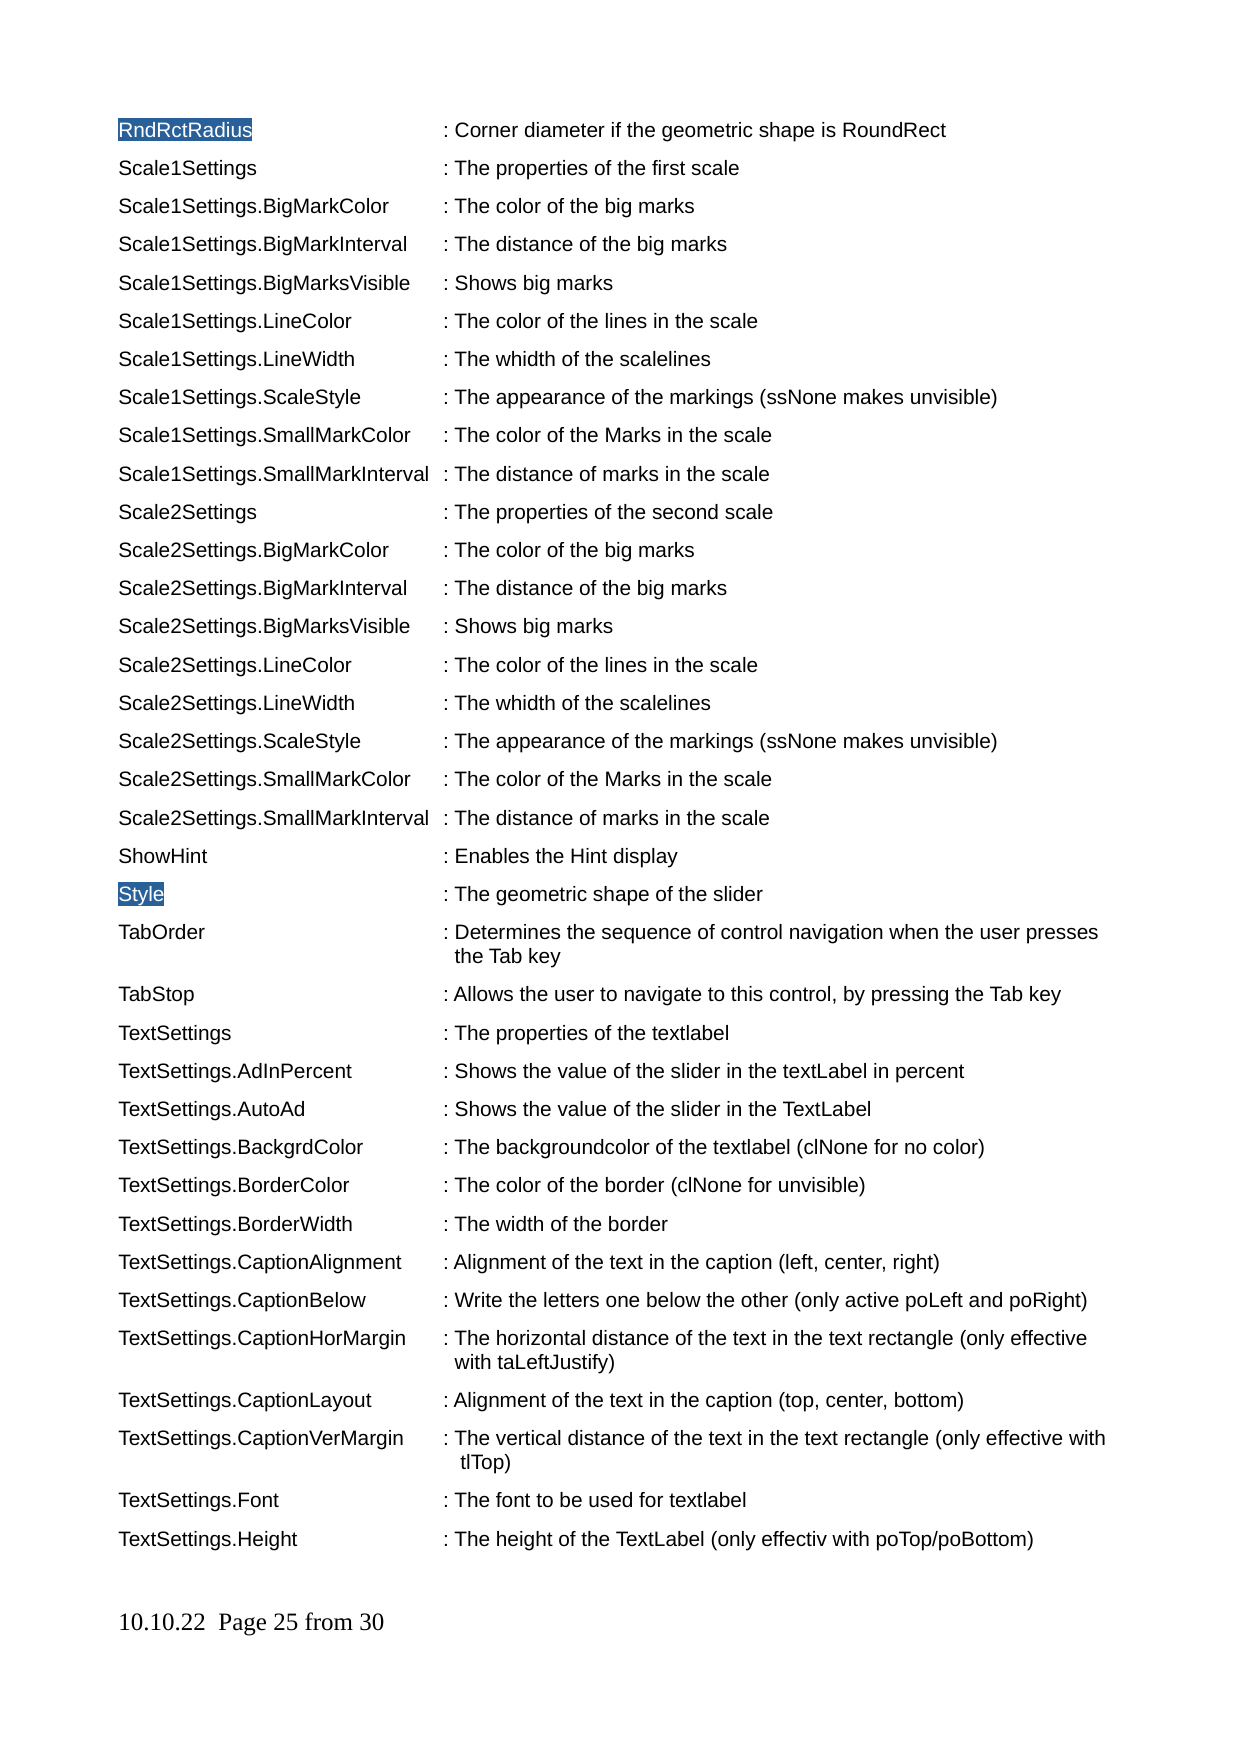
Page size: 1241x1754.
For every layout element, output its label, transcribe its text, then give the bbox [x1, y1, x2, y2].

text TextSettings.Font : The font to be used for textlabel [118, 1489, 1122, 1512]
text TabStop : Allows the user to navigate to this control, by pressing the Tab key [118, 983, 1122, 1006]
text Scale1Settings.ScaleStyle : The appearance of the markings (ssNone makes unvisible) [118, 386, 1122, 409]
text Scale1Settings.SmallMarkColor : The color of the Marks in the scale [118, 424, 1122, 448]
text TextSettings.CaptionHorMargin : The horizontal distance of the text in the text rectangle (only effective with taLeftJustify) [118, 1327, 1122, 1374]
text Scale1Settings.LineWidth : The whidth of the scalelines [118, 347, 1122, 371]
text TextSettings.CaptionVerMargin : The vertical distance of the text in the text rectangle (only effective with tlTop) [118, 1427, 1122, 1474]
text TextSettings.CaptionAlignment : Alignment of the text in the caption (left, center, right) [118, 1250, 1122, 1274]
text Scale2Settings.LineColor : The color of the lines in the scale [118, 653, 1122, 677]
text Scale2Settings : The properties of the second scale [118, 500, 1122, 524]
text Scale2Settings.BigMarksVisible : Shows big marks [118, 615, 1122, 639]
text TextSettings.BackgrdColor : The backgroundcolor of the textlabel (clNone for no color) [118, 1136, 1122, 1159]
text ShowHint : Enables the Hint display [118, 844, 1122, 868]
text Scale2Settings.SmallMarkInterval : The distance of marks in the scale [118, 806, 1122, 830]
text Scale2Settings.BigMarkInterval : The distance of the big marks [118, 577, 1122, 601]
text RndRctRadius : Corner diameter if the geometric shape is RoundRect [118, 118, 1122, 142]
text Scale2Settings.BigMarkColor : The color of the big marks [118, 539, 1122, 562]
text Scale2Settings.ScaleStyle : The appearance of the markings (ssNone makes unvisible) [118, 730, 1122, 753]
text TextSettings.CaptionBelow : Write the letters one below the other (only active poLeft and poRight) [118, 1289, 1122, 1312]
text TextSettings.AutoAd : Shows the value of the slider in the TextLabel [118, 1097, 1122, 1121]
text TextSettings.BorderWidth : The width of the border [118, 1212, 1122, 1236]
text Scale1Settings.SmallMarkInterval : The distance of marks in the scale [118, 462, 1122, 486]
text Style : The geometric shape of the slider [118, 883, 1122, 906]
text TextSettings : The properties of the textlabel [118, 1021, 1122, 1045]
text Scale1Settings.BigMarkInterval : The distance of the big marks [118, 233, 1122, 256]
text Scale1Settings : The properties of the first scale [118, 156, 1122, 180]
text Scale1Settings.BigMarkColor : The color of the big marks [118, 194, 1122, 218]
text Scale2Settings.SmallMarkColor : The color of the Marks in the scale [118, 768, 1122, 792]
text TextSettings.CaptionLayout : Alignment of the text in the caption (top, center, bottom) [118, 1389, 1122, 1412]
text Scale1Settings.BigMarksVisible : Shows big marks [118, 271, 1122, 295]
text TextSettings.BorderColor : The color of the border (clNone for unvisible) [118, 1174, 1122, 1198]
text Scale1Settings.LineColor : The color of the lines in the scale [118, 309, 1122, 333]
text TextSettings.AdInPercent : Shows the value of the slider in the textLabel in percent [118, 1059, 1122, 1083]
text Scale2Settings.LineWidth : The whidth of the scalelines [118, 692, 1122, 715]
text TabOrder : Determines the sequence of control navigation when the user presses the Tab key [118, 921, 1122, 968]
text TextSettings.Height : The height of the TextLabel (only effectiv with poTop/poBottom) [118, 1527, 1122, 1551]
